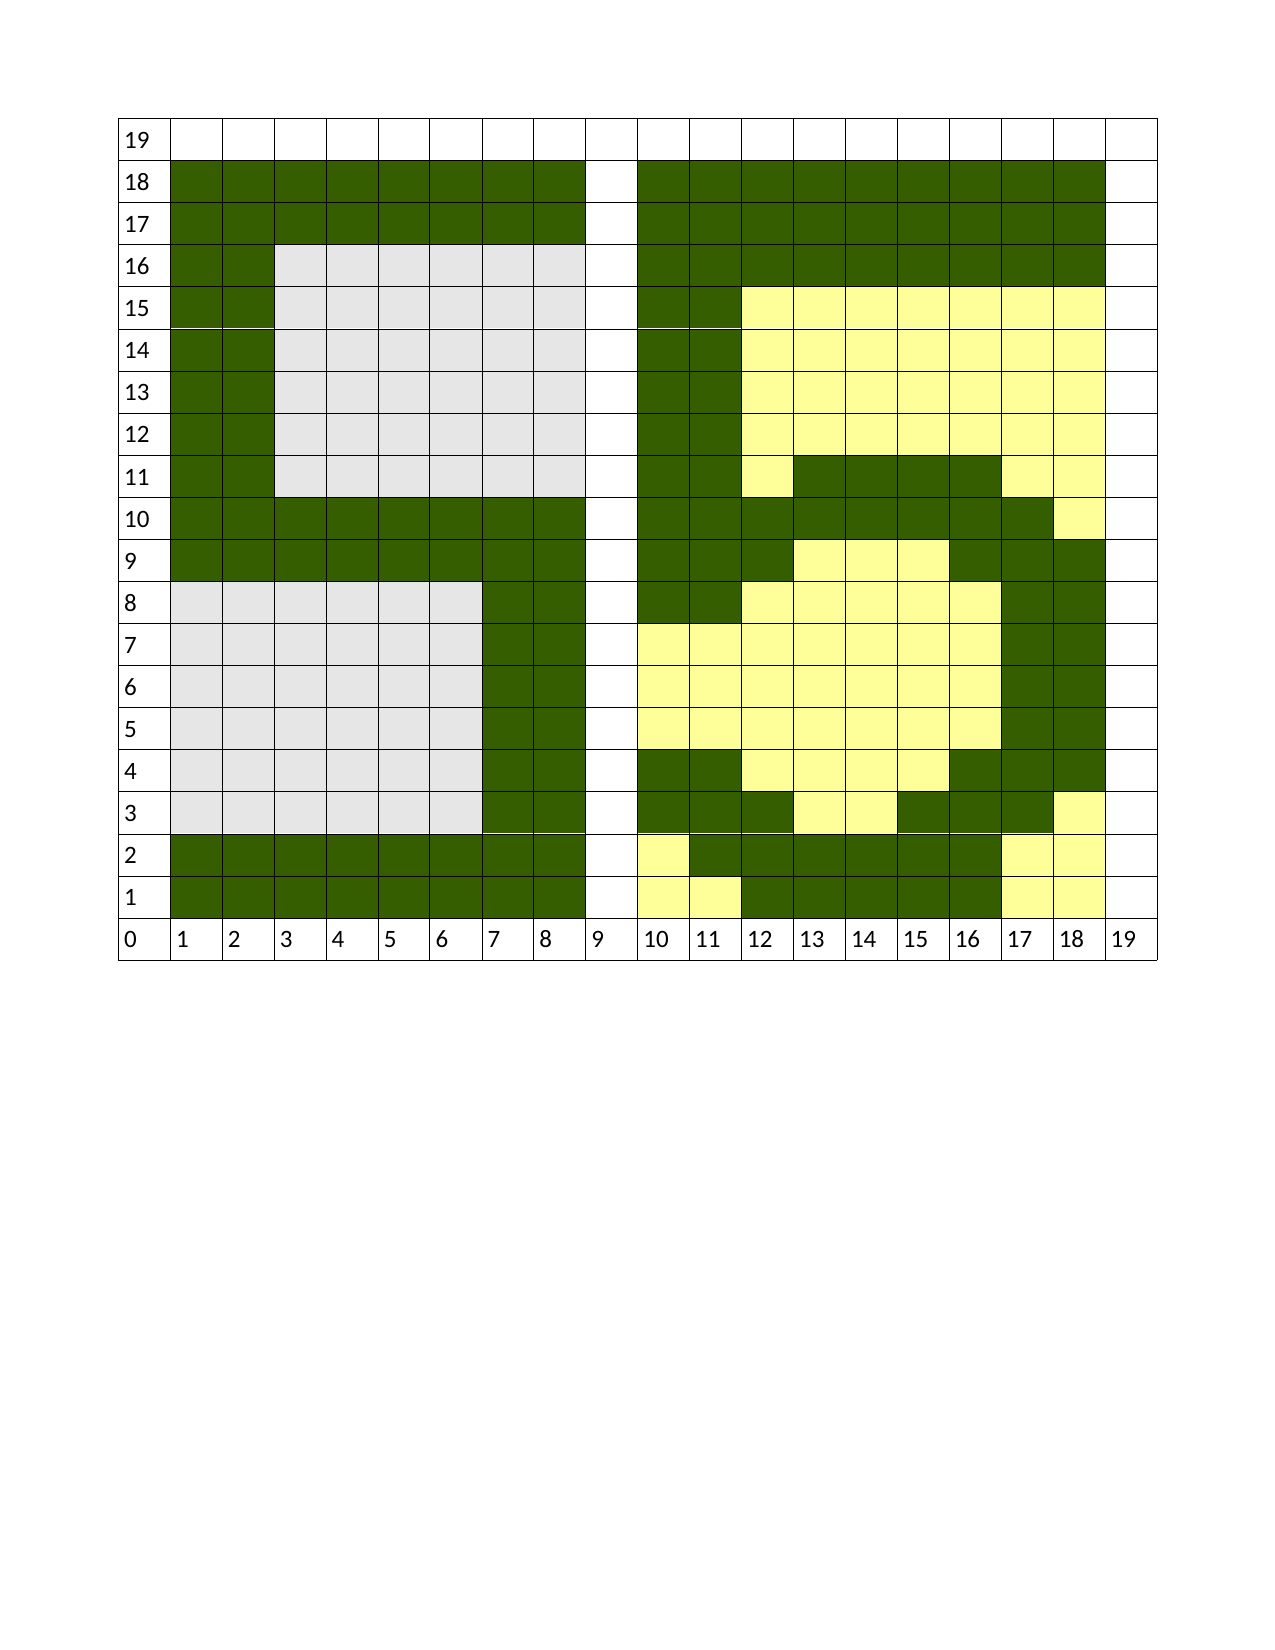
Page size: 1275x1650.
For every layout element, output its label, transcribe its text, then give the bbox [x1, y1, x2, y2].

table_cell [898, 540, 949, 581]
table_cell [638, 498, 689, 539]
table_cell [379, 708, 429, 749]
table_cell [794, 456, 845, 497]
table_cell [379, 750, 429, 791]
table_cell [1054, 666, 1105, 707]
table_cell [171, 792, 222, 833]
table_cell 10 [638, 919, 689, 960]
table_cell 16 [119, 245, 170, 286]
table_cell [846, 287, 897, 328]
table_cell [1106, 245, 1157, 286]
table_cell [794, 161, 845, 202]
table_cell [534, 287, 585, 328]
table_cell [638, 330, 689, 371]
table_cell [586, 666, 637, 707]
table_cell [327, 624, 378, 665]
table_cell 13 [119, 372, 170, 413]
table_cell [1106, 161, 1157, 202]
table_cell [1106, 203, 1157, 244]
table_cell [898, 330, 949, 371]
table_cell [1106, 835, 1157, 876]
table_cell [1002, 624, 1053, 665]
table_cell [379, 456, 429, 497]
table_cell [275, 498, 326, 539]
table_cell [171, 835, 222, 876]
table_cell [379, 330, 429, 371]
table_cell [275, 372, 326, 413]
table_cell [1106, 877, 1157, 918]
table_cell [638, 624, 689, 665]
table_cell [846, 792, 897, 833]
table_cell [275, 708, 326, 749]
table_cell [275, 792, 326, 833]
table_cell 1 [119, 877, 170, 918]
table_header [950, 119, 1001, 160]
table_cell [171, 666, 222, 707]
table_cell [1106, 708, 1157, 749]
table_cell [1106, 287, 1157, 328]
table_cell [483, 330, 533, 371]
table_cell 5 [119, 708, 170, 749]
table_cell 18 [1054, 919, 1105, 960]
table_cell [379, 877, 429, 918]
table_cell [1002, 330, 1053, 371]
table_cell [846, 330, 897, 371]
table_cell [690, 161, 741, 202]
table_cell [794, 245, 845, 286]
table_cell [379, 203, 429, 244]
table_cell [586, 835, 637, 876]
table_cell [1054, 750, 1105, 791]
table_cell [742, 877, 793, 918]
table_cell [794, 540, 845, 581]
table_cell [1054, 835, 1105, 876]
table_cell [586, 330, 637, 371]
table_cell [327, 792, 378, 833]
table_cell [846, 540, 897, 581]
table_cell 17 [119, 203, 170, 244]
table_cell [846, 877, 897, 918]
table_cell [379, 372, 429, 413]
table_cell [950, 245, 1001, 286]
table_cell 13 [794, 919, 845, 960]
table_cell 14 [119, 330, 170, 371]
table_cell [379, 666, 429, 707]
table_cell [275, 414, 326, 455]
table_cell [690, 708, 741, 749]
table_cell [430, 414, 482, 455]
table_cell [950, 372, 1001, 413]
table_cell [275, 877, 326, 918]
table_cell [794, 708, 845, 749]
table_cell [742, 666, 793, 707]
table_cell [898, 161, 949, 202]
table_cell [690, 750, 741, 791]
table_cell [690, 498, 741, 539]
table_cell [1002, 287, 1053, 328]
table_cell [742, 203, 793, 244]
table_cell [223, 245, 274, 286]
table_cell [1106, 666, 1157, 707]
table_cell [794, 498, 845, 539]
table_cell [898, 750, 949, 791]
table_cell [742, 835, 793, 876]
table_cell [1106, 750, 1157, 791]
table_cell [898, 624, 949, 665]
table_cell [534, 750, 585, 791]
table_cell [586, 456, 637, 497]
table_cell [379, 835, 429, 876]
table_cell [1002, 666, 1053, 707]
table_cell [690, 330, 741, 371]
table_cell [327, 498, 378, 539]
table_cell [950, 414, 1001, 455]
table_cell [275, 750, 326, 791]
table_cell [275, 666, 326, 707]
table_cell [690, 287, 741, 328]
table_cell [742, 750, 793, 791]
table_cell [171, 203, 222, 244]
table_cell 15 [119, 287, 170, 328]
table_cell [275, 245, 326, 286]
table_cell [742, 792, 793, 833]
table_cell [950, 456, 1001, 497]
table_cell [794, 287, 845, 328]
table_cell [534, 540, 585, 581]
table_cell [430, 161, 482, 202]
table_cell [1106, 498, 1157, 539]
table_header [327, 119, 378, 160]
table_cell [1002, 161, 1053, 202]
table_cell [950, 792, 1001, 833]
table_cell 10 [119, 498, 170, 539]
table_cell 8 [119, 582, 170, 623]
table_cell 19 [1106, 919, 1157, 960]
table_cell [430, 203, 482, 244]
table_cell [171, 498, 222, 539]
table_cell [1054, 456, 1105, 497]
table_cell [223, 456, 274, 497]
table_cell [898, 287, 949, 328]
table_cell [534, 245, 585, 286]
table_cell [1054, 330, 1105, 371]
table_cell 4 [327, 919, 378, 960]
table_cell [846, 582, 897, 623]
table_cell [534, 835, 585, 876]
table_cell [898, 792, 949, 833]
table_cell [742, 540, 793, 581]
table_cell [690, 835, 741, 876]
table_cell [430, 287, 482, 328]
table_cell 11 [119, 456, 170, 497]
table_cell [171, 877, 222, 918]
table_cell [638, 750, 689, 791]
table_cell [846, 624, 897, 665]
table_cell 15 [898, 919, 949, 960]
table_cell [794, 877, 845, 918]
table_header [690, 119, 741, 160]
table_cell [1054, 792, 1105, 833]
table_cell 5 [379, 919, 429, 960]
table_cell [794, 414, 845, 455]
table_cell [379, 414, 429, 455]
table_cell [171, 750, 222, 791]
table_cell [586, 877, 637, 918]
table_cell [898, 877, 949, 918]
table_cell [638, 287, 689, 328]
table_cell [1002, 750, 1053, 791]
table_cell [483, 372, 533, 413]
table_cell [1002, 203, 1053, 244]
table_cell [586, 203, 637, 244]
table_cell [430, 498, 482, 539]
table_cell [742, 161, 793, 202]
table_cell [171, 161, 222, 202]
table_cell [898, 456, 949, 497]
table_cell [223, 203, 274, 244]
table_cell [1054, 498, 1105, 539]
table_cell [1054, 624, 1105, 665]
table_cell [1002, 708, 1053, 749]
table_cell [638, 161, 689, 202]
table_cell [1054, 582, 1105, 623]
table_header [794, 119, 845, 160]
table_cell [846, 161, 897, 202]
table_cell [742, 498, 793, 539]
table_cell [379, 582, 429, 623]
table_cell [171, 330, 222, 371]
table_cell [950, 330, 1001, 371]
table_header [1002, 119, 1053, 160]
table_header [846, 119, 897, 160]
table_cell [430, 330, 482, 371]
table_header [586, 119, 637, 160]
table_cell 7 [119, 624, 170, 665]
table_cell [171, 582, 222, 623]
table_cell [950, 666, 1001, 707]
table_cell [327, 540, 378, 581]
table_cell [794, 330, 845, 371]
table_cell [846, 835, 897, 876]
table_cell [638, 456, 689, 497]
table_cell [1106, 456, 1157, 497]
table_cell [586, 624, 637, 665]
table_cell [171, 372, 222, 413]
table_cell [223, 161, 274, 202]
table_cell [898, 835, 949, 876]
table_cell 18 [119, 161, 170, 202]
table_cell [690, 624, 741, 665]
table_cell [1002, 245, 1053, 286]
table_cell [379, 624, 429, 665]
table_cell [1054, 372, 1105, 413]
table_cell [430, 456, 482, 497]
table_header [379, 119, 429, 160]
table_cell [1106, 372, 1157, 413]
table_cell [430, 666, 482, 707]
table_cell [690, 582, 741, 623]
table_cell [223, 498, 274, 539]
table_cell [586, 582, 637, 623]
table_cell [275, 287, 326, 328]
table_cell 2 [223, 919, 274, 960]
table_cell [534, 372, 585, 413]
table_cell [1002, 456, 1053, 497]
table_cell [171, 708, 222, 749]
table_cell [327, 835, 378, 876]
table_cell [1002, 835, 1053, 876]
table_cell [950, 203, 1001, 244]
table_cell [379, 792, 429, 833]
table_cell [534, 161, 585, 202]
table_cell [898, 582, 949, 623]
table_cell [379, 161, 429, 202]
table_cell [742, 582, 793, 623]
table_cell [1002, 498, 1053, 539]
table_cell [742, 414, 793, 455]
table_cell [638, 245, 689, 286]
table_cell [483, 582, 533, 623]
table_cell [898, 708, 949, 749]
table_header [223, 119, 274, 160]
table_cell [171, 245, 222, 286]
table_cell [898, 372, 949, 413]
table_header [534, 119, 585, 160]
table_header [171, 119, 222, 160]
table_cell [690, 203, 741, 244]
table_cell [483, 666, 533, 707]
table_cell [430, 624, 482, 665]
table_cell [794, 792, 845, 833]
table_cell [430, 582, 482, 623]
table_cell [223, 287, 274, 328]
table_cell [846, 372, 897, 413]
table_cell [534, 456, 585, 497]
table_cell [846, 245, 897, 286]
table_cell [898, 414, 949, 455]
table_cell [483, 792, 533, 833]
table_cell [794, 582, 845, 623]
table_cell [690, 372, 741, 413]
table_cell [430, 792, 482, 833]
table_cell [950, 287, 1001, 328]
table_cell [1106, 330, 1157, 371]
table_cell [690, 877, 741, 918]
table_cell 0 [119, 919, 170, 960]
table_cell 11 [690, 919, 741, 960]
table_cell [430, 245, 482, 286]
table_cell 4 [119, 750, 170, 791]
table_cell [275, 835, 326, 876]
table_cell [223, 414, 274, 455]
table_cell [223, 835, 274, 876]
table_cell 14 [846, 919, 897, 960]
table_cell [1002, 582, 1053, 623]
table_cell 12 [742, 919, 793, 960]
table_cell [586, 372, 637, 413]
table_cell [223, 540, 274, 581]
table_cell [483, 708, 533, 749]
table_cell [223, 330, 274, 371]
table_cell [586, 792, 637, 833]
table_cell [1054, 203, 1105, 244]
table_header [742, 119, 793, 160]
table_cell [1002, 540, 1053, 581]
table_cell [483, 245, 533, 286]
table_cell [483, 835, 533, 876]
table_cell [898, 203, 949, 244]
table_cell [275, 456, 326, 497]
table_cell [950, 708, 1001, 749]
table_cell [950, 624, 1001, 665]
table_cell [534, 203, 585, 244]
table_header [638, 119, 689, 160]
table_cell [223, 372, 274, 413]
table_cell [327, 287, 378, 328]
table_cell [794, 203, 845, 244]
table_cell [1054, 877, 1105, 918]
table_cell [223, 708, 274, 749]
table_cell [846, 666, 897, 707]
table_cell [1106, 792, 1157, 833]
table_cell [638, 877, 689, 918]
table_cell [223, 624, 274, 665]
table_cell [327, 666, 378, 707]
table_cell [742, 456, 793, 497]
table_cell 17 [1002, 919, 1053, 960]
table_cell [846, 414, 897, 455]
table_cell [1002, 792, 1053, 833]
table_cell [1054, 161, 1105, 202]
table_cell [483, 414, 533, 455]
table_cell [483, 877, 533, 918]
table_cell [327, 877, 378, 918]
table_cell [690, 245, 741, 286]
table_cell [171, 624, 222, 665]
table_cell [690, 792, 741, 833]
table_cell [586, 287, 637, 328]
table_cell [223, 750, 274, 791]
table_cell [1106, 414, 1157, 455]
table_cell [638, 835, 689, 876]
table_cell [846, 498, 897, 539]
table_cell 6 [119, 666, 170, 707]
table_cell [950, 582, 1001, 623]
table_cell [794, 666, 845, 707]
table_cell [534, 330, 585, 371]
table_cell 2 [119, 835, 170, 876]
table_cell 16 [950, 919, 1001, 960]
table_cell [483, 287, 533, 328]
table_cell [534, 792, 585, 833]
table_cell [327, 708, 378, 749]
table_cell [1002, 414, 1053, 455]
table_cell [1054, 287, 1105, 328]
table_cell [586, 414, 637, 455]
table_cell [690, 666, 741, 707]
table_cell [950, 835, 1001, 876]
table_cell [638, 666, 689, 707]
table_cell [1054, 414, 1105, 455]
table_cell [1002, 877, 1053, 918]
table_cell [638, 582, 689, 623]
table_cell [275, 540, 326, 581]
table_cell [690, 456, 741, 497]
table_cell [950, 750, 1001, 791]
table_cell [742, 245, 793, 286]
table_cell [1106, 582, 1157, 623]
table_cell [379, 287, 429, 328]
table_cell [223, 792, 274, 833]
table_cell [638, 540, 689, 581]
table_cell [171, 456, 222, 497]
table_cell 8 [534, 919, 585, 960]
table_cell [1054, 245, 1105, 286]
table_cell [794, 835, 845, 876]
table_header [483, 119, 533, 160]
table_cell [483, 203, 533, 244]
table_cell [794, 624, 845, 665]
table_cell [379, 540, 429, 581]
table_cell [1002, 372, 1053, 413]
table_cell [430, 708, 482, 749]
table_cell [534, 582, 585, 623]
table_header [1106, 119, 1157, 160]
table_cell [586, 750, 637, 791]
table_cell [638, 792, 689, 833]
table_header [1054, 119, 1105, 160]
table_cell [430, 540, 482, 581]
table_cell 3 [275, 919, 326, 960]
table_cell [846, 203, 897, 244]
table_cell [483, 161, 533, 202]
table_cell [327, 456, 378, 497]
table_cell [275, 330, 326, 371]
table_cell 9 [586, 919, 637, 960]
table_cell [534, 414, 585, 455]
table_cell [275, 161, 326, 202]
table_cell [483, 456, 533, 497]
table_cell [690, 540, 741, 581]
table_cell [846, 708, 897, 749]
table_cell [534, 498, 585, 539]
table_header 19 [119, 119, 170, 160]
table_cell [327, 582, 378, 623]
table_cell [1054, 540, 1105, 581]
table_cell [1054, 708, 1105, 749]
table_cell [794, 372, 845, 413]
table_cell [586, 540, 637, 581]
table_cell [171, 287, 222, 328]
table_cell [379, 498, 429, 539]
table_cell [483, 498, 533, 539]
table_cell [223, 877, 274, 918]
table_cell [327, 330, 378, 371]
table_cell [742, 624, 793, 665]
table_cell [327, 414, 378, 455]
table_cell [534, 708, 585, 749]
table_cell 7 [483, 919, 533, 960]
table_cell [742, 287, 793, 328]
table_cell [430, 877, 482, 918]
table_cell [534, 666, 585, 707]
table_cell [483, 540, 533, 581]
table_cell [638, 414, 689, 455]
table_cell [950, 498, 1001, 539]
table_cell 9 [119, 540, 170, 581]
table_cell [742, 330, 793, 371]
table_cell [327, 750, 378, 791]
table_cell [742, 708, 793, 749]
table_cell [223, 666, 274, 707]
table_cell [586, 708, 637, 749]
table_cell 3 [119, 792, 170, 833]
table_cell [950, 877, 1001, 918]
table_cell 1 [171, 919, 222, 960]
table_cell [534, 624, 585, 665]
table_cell 12 [119, 414, 170, 455]
table_cell [846, 456, 897, 497]
table_cell [638, 203, 689, 244]
table_cell [898, 498, 949, 539]
table_cell [1106, 540, 1157, 581]
table_cell [275, 203, 326, 244]
table_cell [586, 245, 637, 286]
table_cell [430, 835, 482, 876]
table_cell [638, 708, 689, 749]
table_cell [898, 245, 949, 286]
table_cell [327, 245, 378, 286]
table_header [430, 119, 482, 160]
table_cell [950, 540, 1001, 581]
table_cell [327, 161, 378, 202]
table_header [275, 119, 326, 160]
table_cell 6 [430, 919, 482, 960]
table_cell [1106, 624, 1157, 665]
table_cell [483, 750, 533, 791]
table_cell [327, 372, 378, 413]
table_cell [690, 414, 741, 455]
table_cell [794, 750, 845, 791]
table_cell [638, 372, 689, 413]
table_cell [430, 750, 482, 791]
table_cell [586, 498, 637, 539]
table_cell [950, 161, 1001, 202]
table_cell [742, 372, 793, 413]
table_cell [898, 666, 949, 707]
table_cell [483, 624, 533, 665]
table_cell [534, 877, 585, 918]
table_cell [379, 245, 429, 286]
table_cell [171, 414, 222, 455]
table_header [898, 119, 949, 160]
table_cell [275, 624, 326, 665]
table_cell [846, 750, 897, 791]
table_cell [171, 540, 222, 581]
table_cell [430, 372, 482, 413]
table_cell [586, 161, 637, 202]
table_cell [275, 582, 326, 623]
table_cell [327, 203, 378, 244]
table_cell [223, 582, 274, 623]
